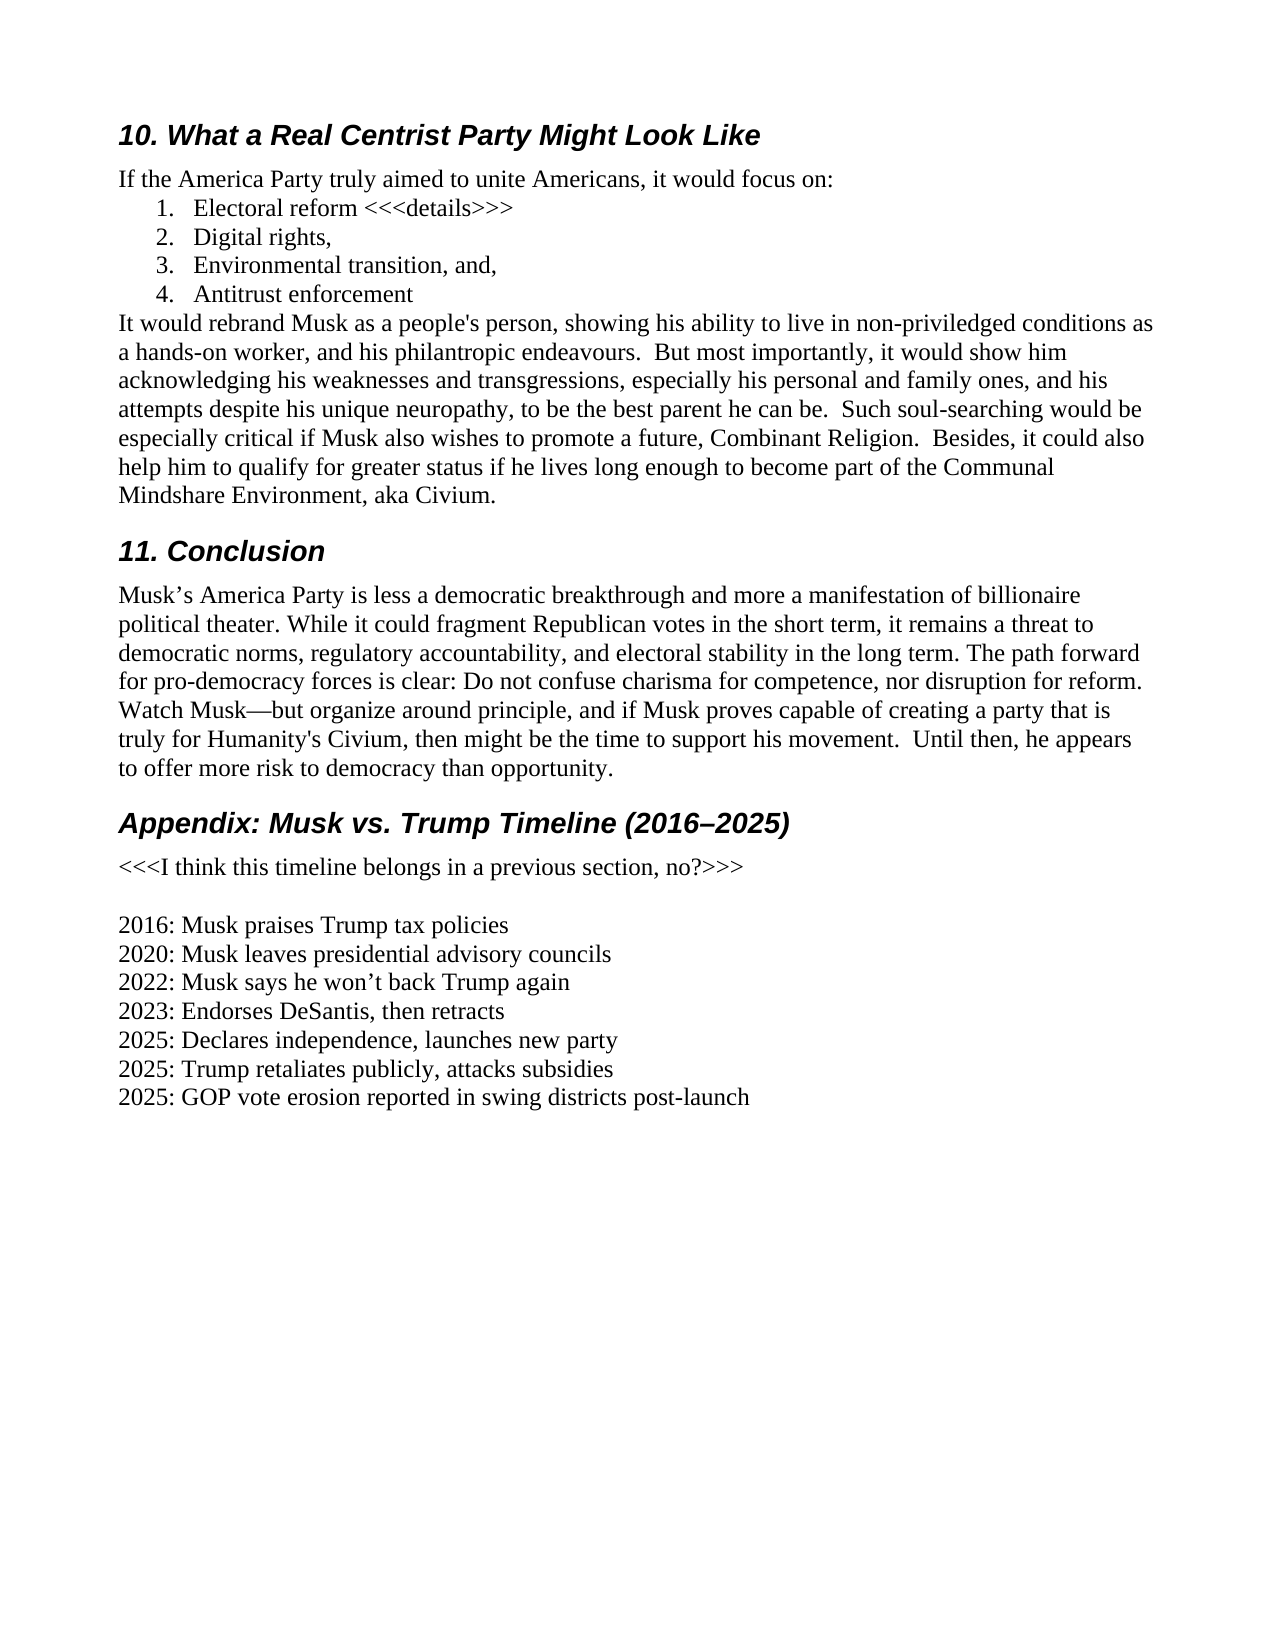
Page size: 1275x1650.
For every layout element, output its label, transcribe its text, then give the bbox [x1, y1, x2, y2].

text <<<I think this timeline belongs in a previous section, no?>>> [118, 852, 1157, 881]
text 2025: Declares independence, launches new party [118, 1025, 1157, 1054]
list Environmental transition, and, [156, 250, 1157, 279]
list Antitrust enforcement [156, 279, 1157, 308]
list Digital rights, [156, 222, 1157, 250]
text It would rebrand Musk as a people's person, showing his ability to live in non-priviledged conditions as a hands-on worker, and his philantropic endeavours. But most importantly, it would show him acknowledging his weaknesses and transgressions, especially his personal and family ones, and his attempts despite his unique neuropathy, to be the best parent he can be. Such soul-searching would be especially critical if Musk also wishes to promote a future, Combinant Religion. Besides, it could also help him to qualify for greater status if he lives long enough to become part of the Communal Mindshare Environment, aka Civium. [118, 308, 1157, 509]
text 2016: Musk praises Trump tax policies [118, 910, 1157, 939]
text Musk’s America Party is less a democratic breakthrough and more a manifestation of billionaire political theater. While it could fragment Republican votes in the short term, it remains a threat to democratic norms, regulatory accountability, and electoral stability in the long term. The path forward for pro-democracy forces is clear: Do not confuse charisma for competence, nor disruption for reform. Watch Musk—but organize around principle, and if Musk proves capable of creating a party that is truly for Humanity's Civium, then might be the time to support his movement. Until then, he appears to offer more risk to democracy than opportunity. [118, 580, 1157, 781]
subtitle 10. What a Real Centrist Party Might Look Like [118, 118, 1157, 152]
text 2020: Musk leaves presidential advisory councils [118, 939, 1157, 967]
text If the America Party truly aimed to unite Americans, it would focus on: [118, 164, 1157, 193]
subtitle 11. Conclusion [118, 534, 1157, 568]
text 2025: GOP vote erosion reported in swing districts post-launch [118, 1082, 1157, 1111]
list Electoral reform <<<details>>> [156, 193, 1157, 222]
text 2023: Endorses DeSantis, then retracts [118, 996, 1157, 1025]
text 2025: Trump retaliates publicly, attacks subsidies [118, 1054, 1157, 1082]
subtitle Appendix: Musk vs. Trump Timeline (2016–2025) [118, 806, 1157, 840]
text 2022: Musk says he won’t back Trump again [118, 967, 1157, 996]
